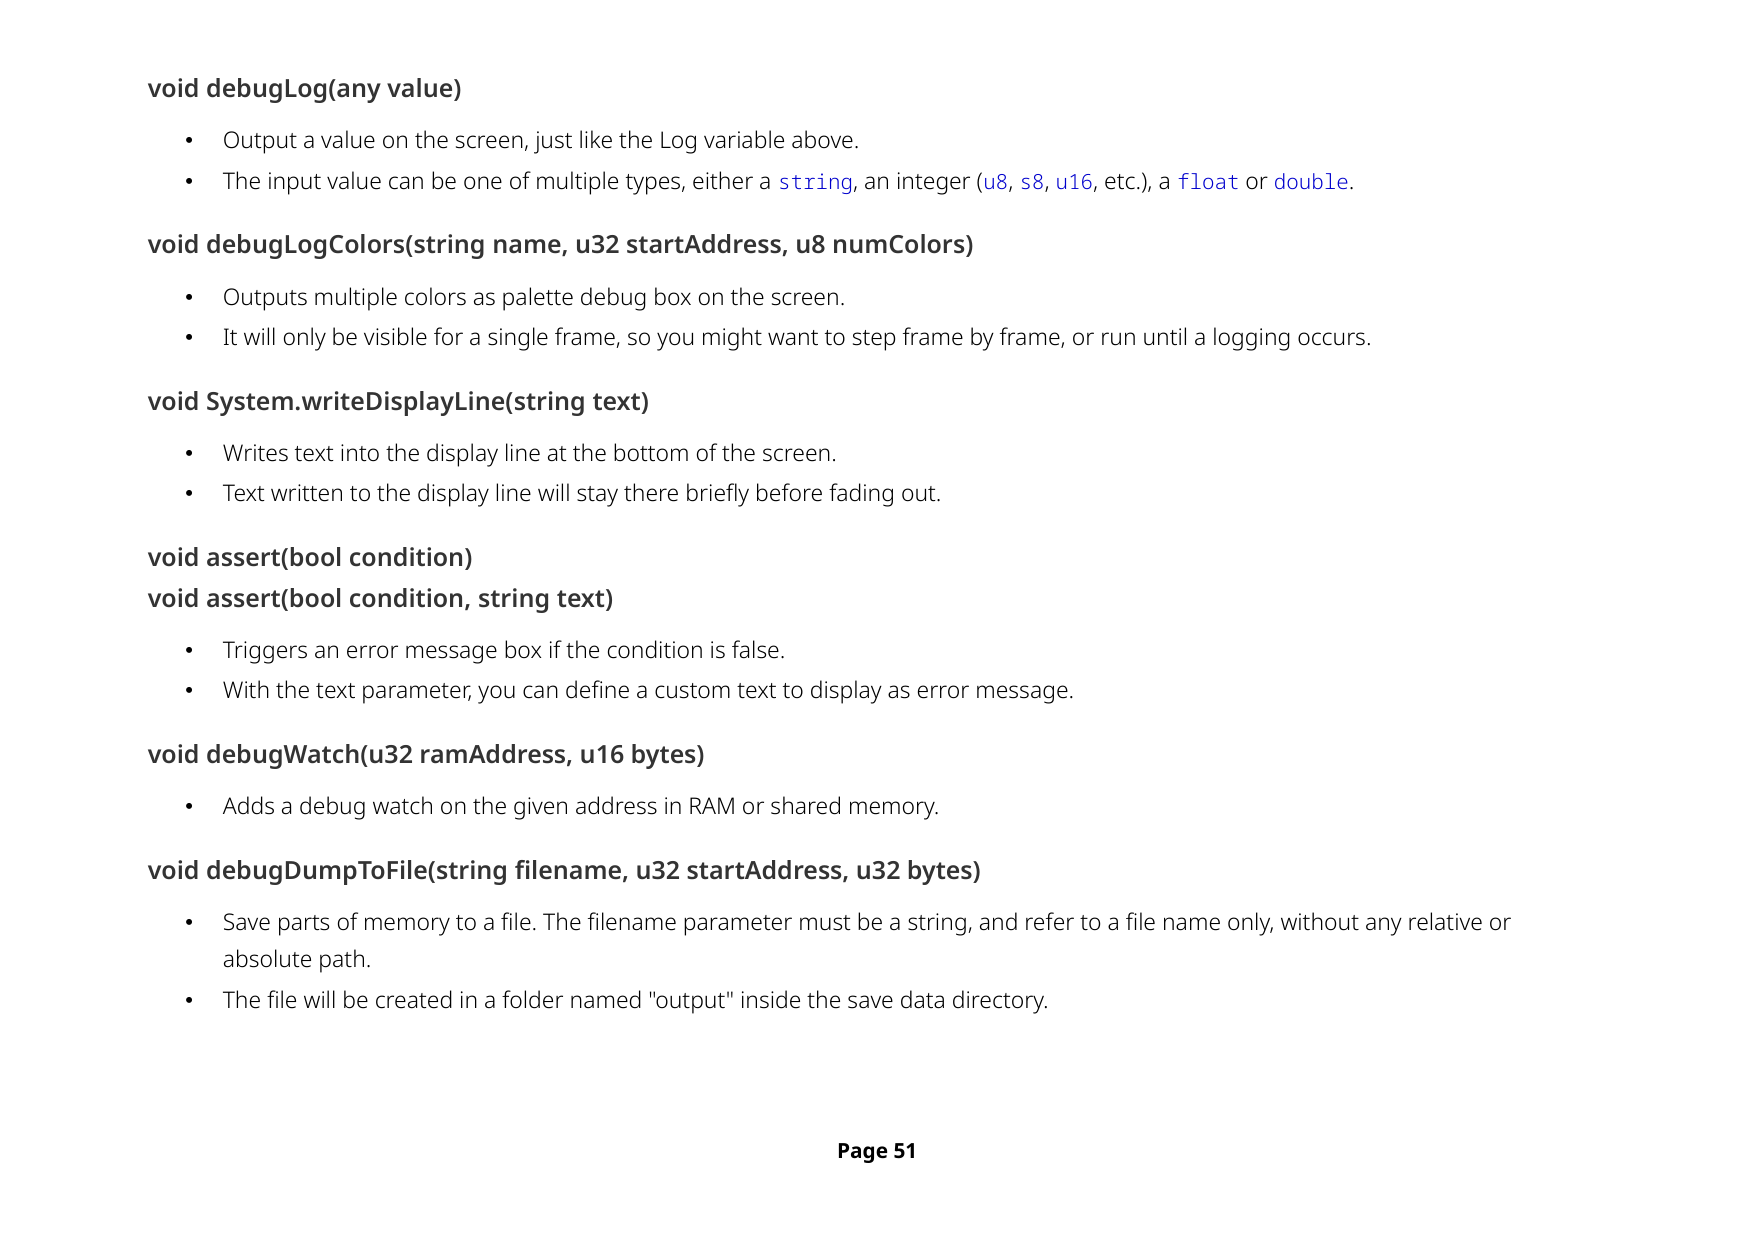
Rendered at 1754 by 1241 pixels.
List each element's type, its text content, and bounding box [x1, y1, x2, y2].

subtitle void assert(bool condition) void assert(bool condition, string text) [148, 539, 1606, 614]
subtitle void System.writeDisplayLine(string text) [148, 383, 1606, 417]
list Triggers an error message box if the condition is false. [185, 634, 1606, 665]
subtitle void debugLogColors(string name, u32 startAddress, u8 numColors) [148, 227, 1606, 261]
list Save parts of memory to a file. The filename parameter must be a string, and refer to a file name only, without any relative or absolute path. [185, 906, 1606, 974]
list With the text parameter, you can define a custom text to display as error message. [185, 674, 1606, 705]
list The input value can be one of multiple types, either a string, an integer (u8, s8, u16, etc.), a float or double. [185, 164, 1606, 196]
list Writes text into the display line at the bottom of the screen. [185, 437, 1606, 468]
list Outputs multiple colors as palette debug box on the screen. [185, 280, 1606, 312]
list The file will be created in a folder named "output" inside the save data directory. [185, 984, 1606, 1015]
subtitle void debugDumpToFile(string filename, u32 startAddress, u32 bytes) [148, 852, 1606, 887]
list Adds a debug watch on the given address in RAM or shared memory. [185, 790, 1606, 821]
list Text written to the display line will stay there briefly before fading out. [185, 477, 1606, 508]
list It will only be visible for a single frame, so you might want to step frame by frame, or run until a logging occurs. [185, 321, 1606, 352]
subtitle void debugWatch(u32 ramAddress, u16 bytes) [148, 737, 1606, 771]
list Output a value on the screen, just like the Log variable above. [185, 124, 1606, 155]
subtitle void debugLog(any value) [148, 71, 1606, 105]
